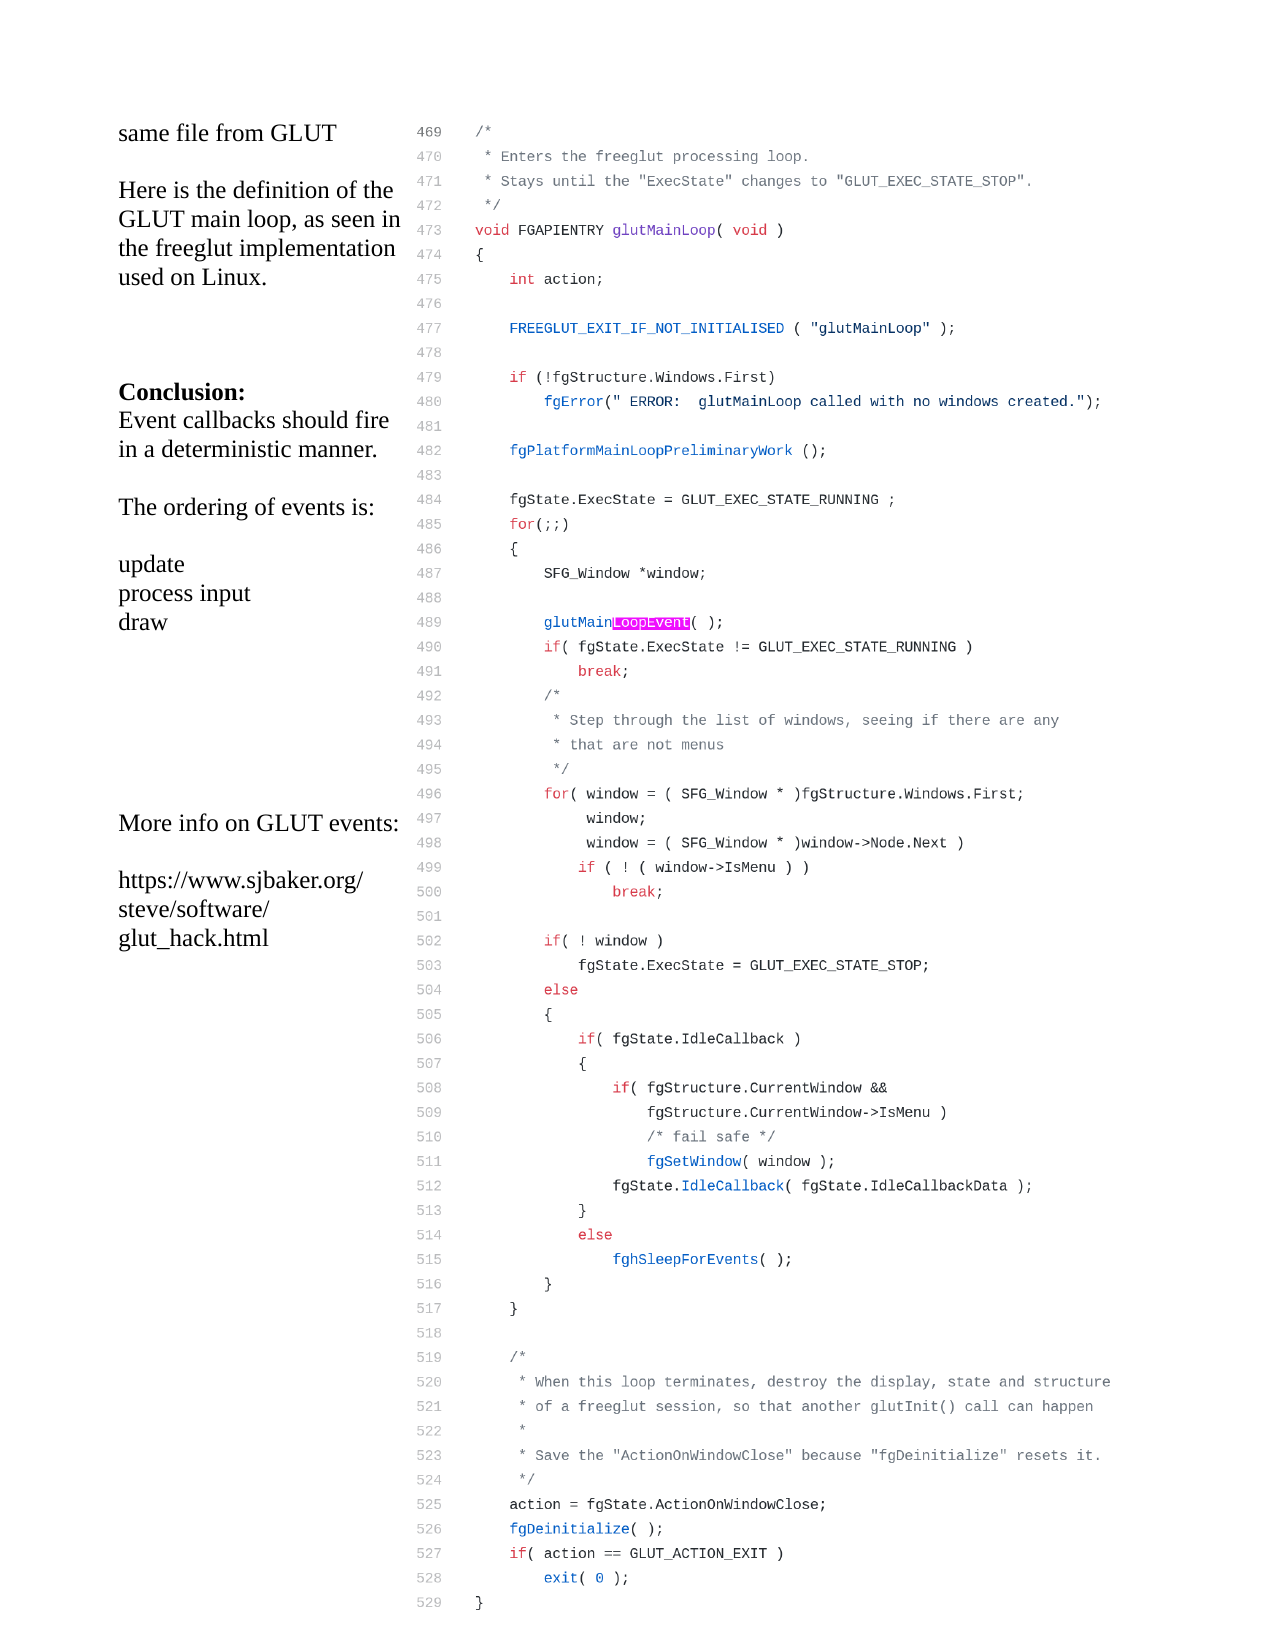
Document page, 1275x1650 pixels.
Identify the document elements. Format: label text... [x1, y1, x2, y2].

text [1144, 866, 1157, 952]
text same file from GLUT [118, 118, 406, 147]
picture [406, 118, 1144, 1616]
text process input [118, 578, 406, 607]
text Here is the definition of the GLUT main loop, as seen in the freeglut implementation used on Linux. [118, 176, 406, 291]
text Conclusion: [118, 377, 406, 406]
text [1144, 578, 1157, 607]
text [1144, 377, 1157, 406]
text [1144, 607, 1157, 636]
text draw [118, 607, 406, 636]
text https://www.sjbaker.org/steve/software/glut_hack.html [118, 866, 406, 952]
text More info on GLUT events: [118, 808, 406, 837]
text Event callbacks should fire in a deterministic manner. [118, 406, 406, 463]
text update [118, 549, 406, 578]
text [1144, 549, 1157, 578]
text The ordering of events is: [118, 492, 406, 521]
